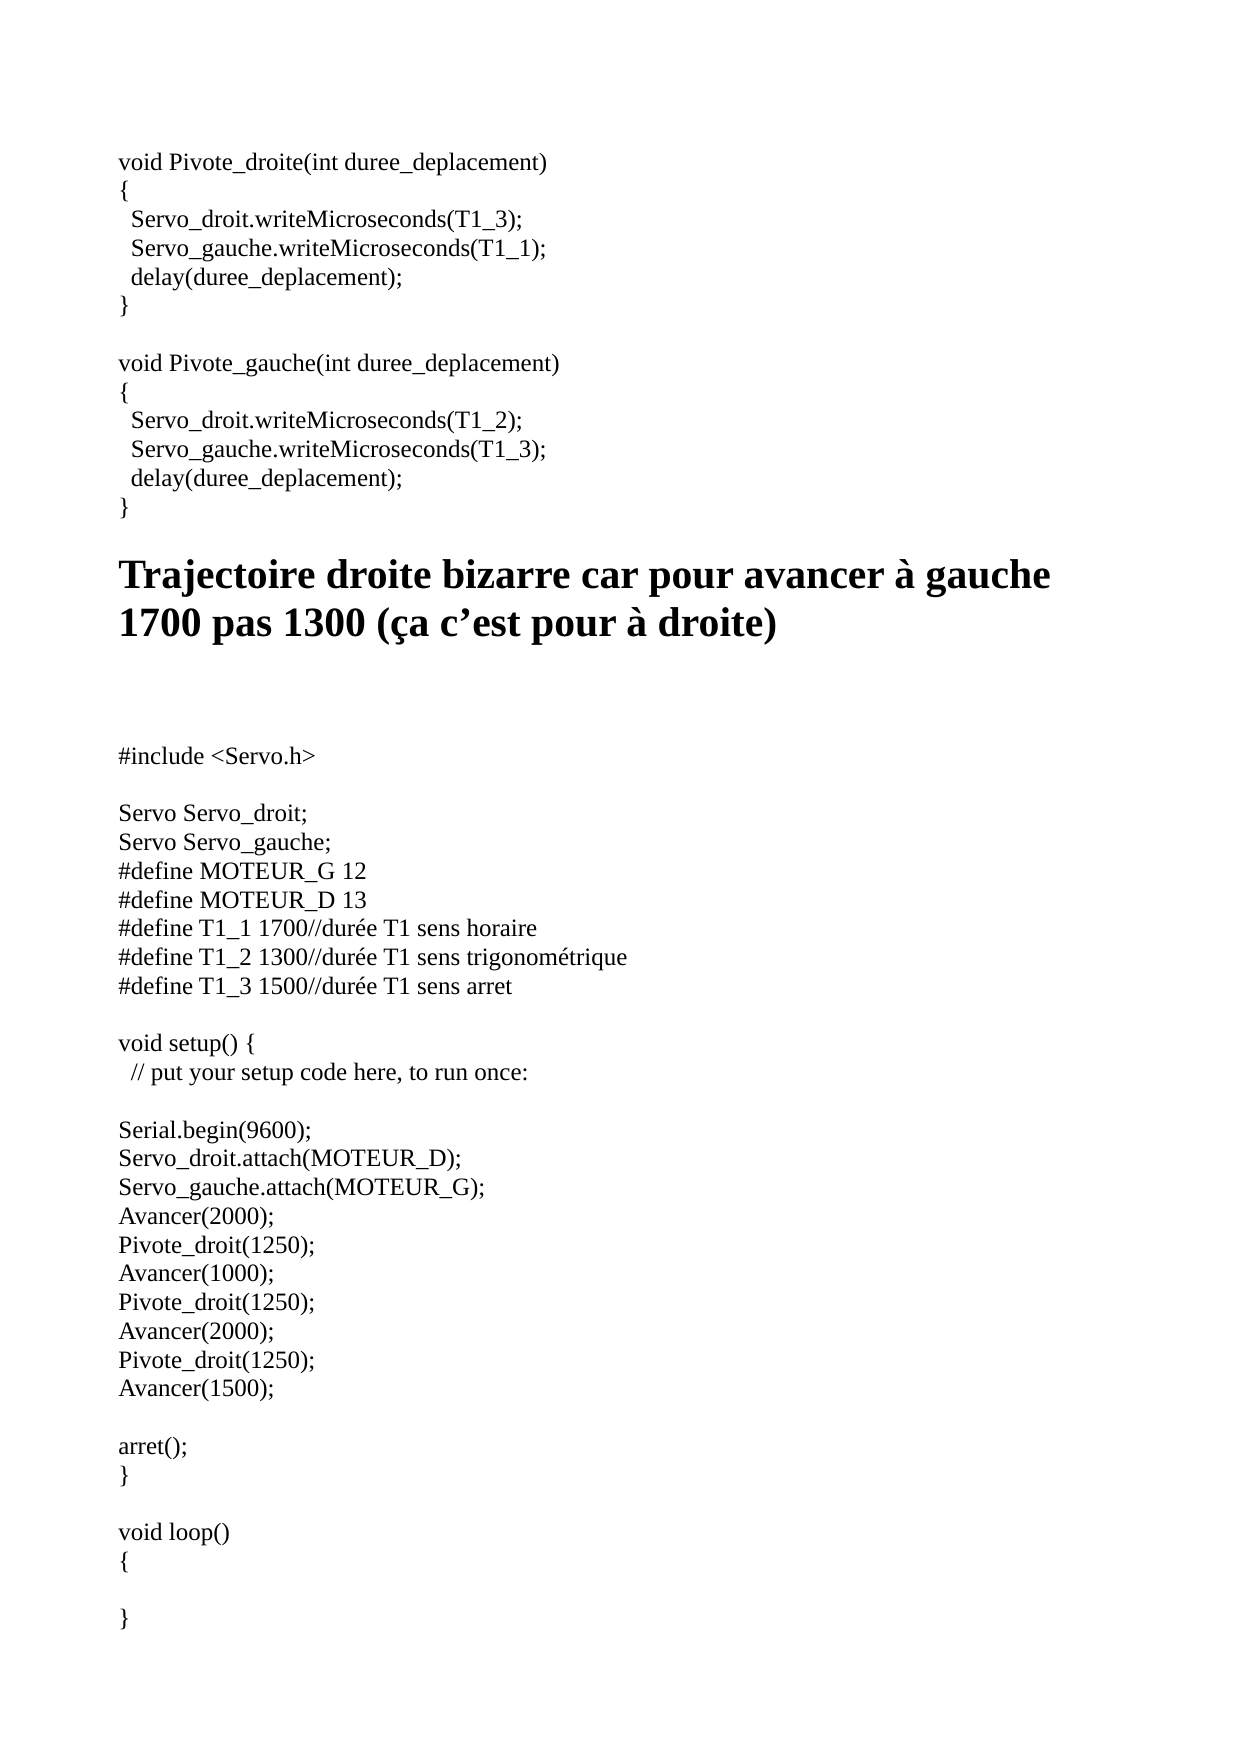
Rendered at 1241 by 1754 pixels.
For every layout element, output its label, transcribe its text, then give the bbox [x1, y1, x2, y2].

text #define MOTEUR_G 12 [118, 856, 1122, 885]
text Servo_droit.writeMicroseconds(T1_2); [118, 406, 1122, 434]
text { [118, 176, 1122, 204]
text } [118, 492, 1122, 521]
text void Pivote_gauche(int duree_deplacement) [118, 348, 1122, 377]
text Avancer(1500); [118, 1373, 1122, 1402]
text Serial.begin(9600); [118, 1115, 1122, 1143]
text void setup() { [118, 1028, 1122, 1057]
text #define T1_2 1300//durée T1 sens trigonométrique [118, 942, 1122, 971]
text #define MOTEUR_D 13 [118, 885, 1122, 913]
text Avancer(1000); [118, 1258, 1122, 1287]
text #define T1_1 1700//durée T1 sens horaire [118, 913, 1122, 942]
text } [118, 1460, 1122, 1488]
text void Pivote_droite(int duree_deplacement) [118, 147, 1122, 176]
text Servo_gauche.writeMicroseconds(T1_1); [118, 233, 1122, 262]
text Pivote_droit(1250); [118, 1230, 1122, 1258]
text Servo_droit.attach(MOTEUR_D); [118, 1143, 1122, 1172]
text delay(duree_deplacement); [118, 262, 1122, 291]
text Pivote_droit(1250); [118, 1345, 1122, 1373]
text Servo_gauche.writeMicroseconds(T1_3); [118, 434, 1122, 463]
text #include <Servo.h> [118, 741, 1122, 770]
text Trajectoire droite bizarre car pour avancer à gauche 1700 pas 1300 (ça c’est pour à droite) [118, 549, 1122, 645]
text delay(duree_deplacement); [118, 463, 1122, 492]
text Servo_gauche.attach(MOTEUR_G); [118, 1172, 1122, 1201]
text Avancer(2000); [118, 1201, 1122, 1230]
text Servo Servo_droit; [118, 798, 1122, 827]
text Servo_droit.writeMicroseconds(T1_3); [118, 204, 1122, 233]
text } [118, 1603, 1122, 1632]
text } [118, 291, 1122, 319]
text { [118, 377, 1122, 406]
text void loop() [118, 1517, 1122, 1546]
text Servo Servo_gauche; [118, 827, 1122, 856]
text Pivote_droit(1250); [118, 1287, 1122, 1316]
text Avancer(2000); [118, 1316, 1122, 1345]
text { [118, 1546, 1122, 1575]
text #define T1_3 1500//durée T1 sens arret [118, 971, 1122, 1000]
text // put your setup code here, to run once: [118, 1057, 1122, 1086]
text arret(); [118, 1431, 1122, 1460]
